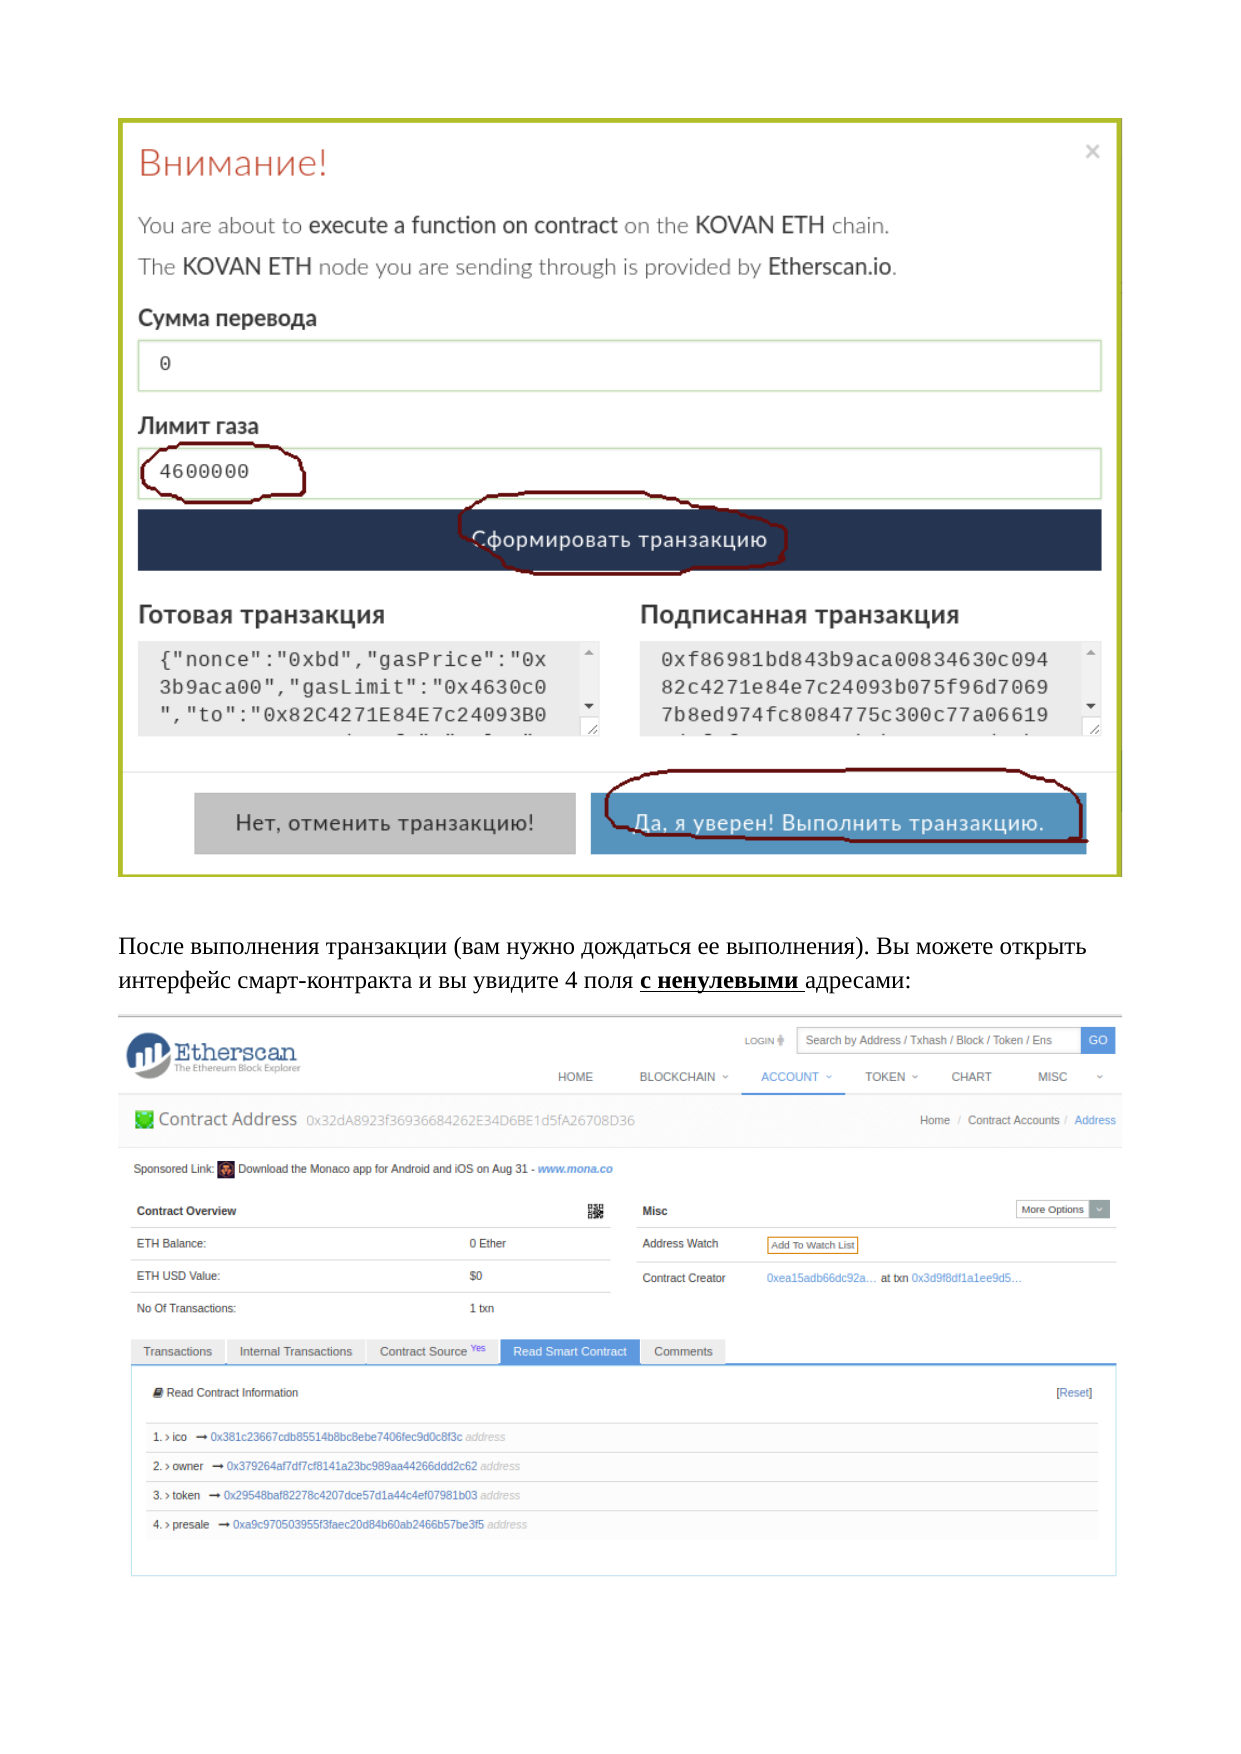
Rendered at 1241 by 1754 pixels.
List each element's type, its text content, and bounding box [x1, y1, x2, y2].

picture [118, 1014, 1123, 1587]
picture [118, 118, 1123, 877]
text После выполнения транзакции (вам нужно дождаться ее выполнения). Вы можете открыть интерфейс смарт-контракта и вы увидите 4 поля с ненулевыми адресами: [118, 931, 1122, 994]
